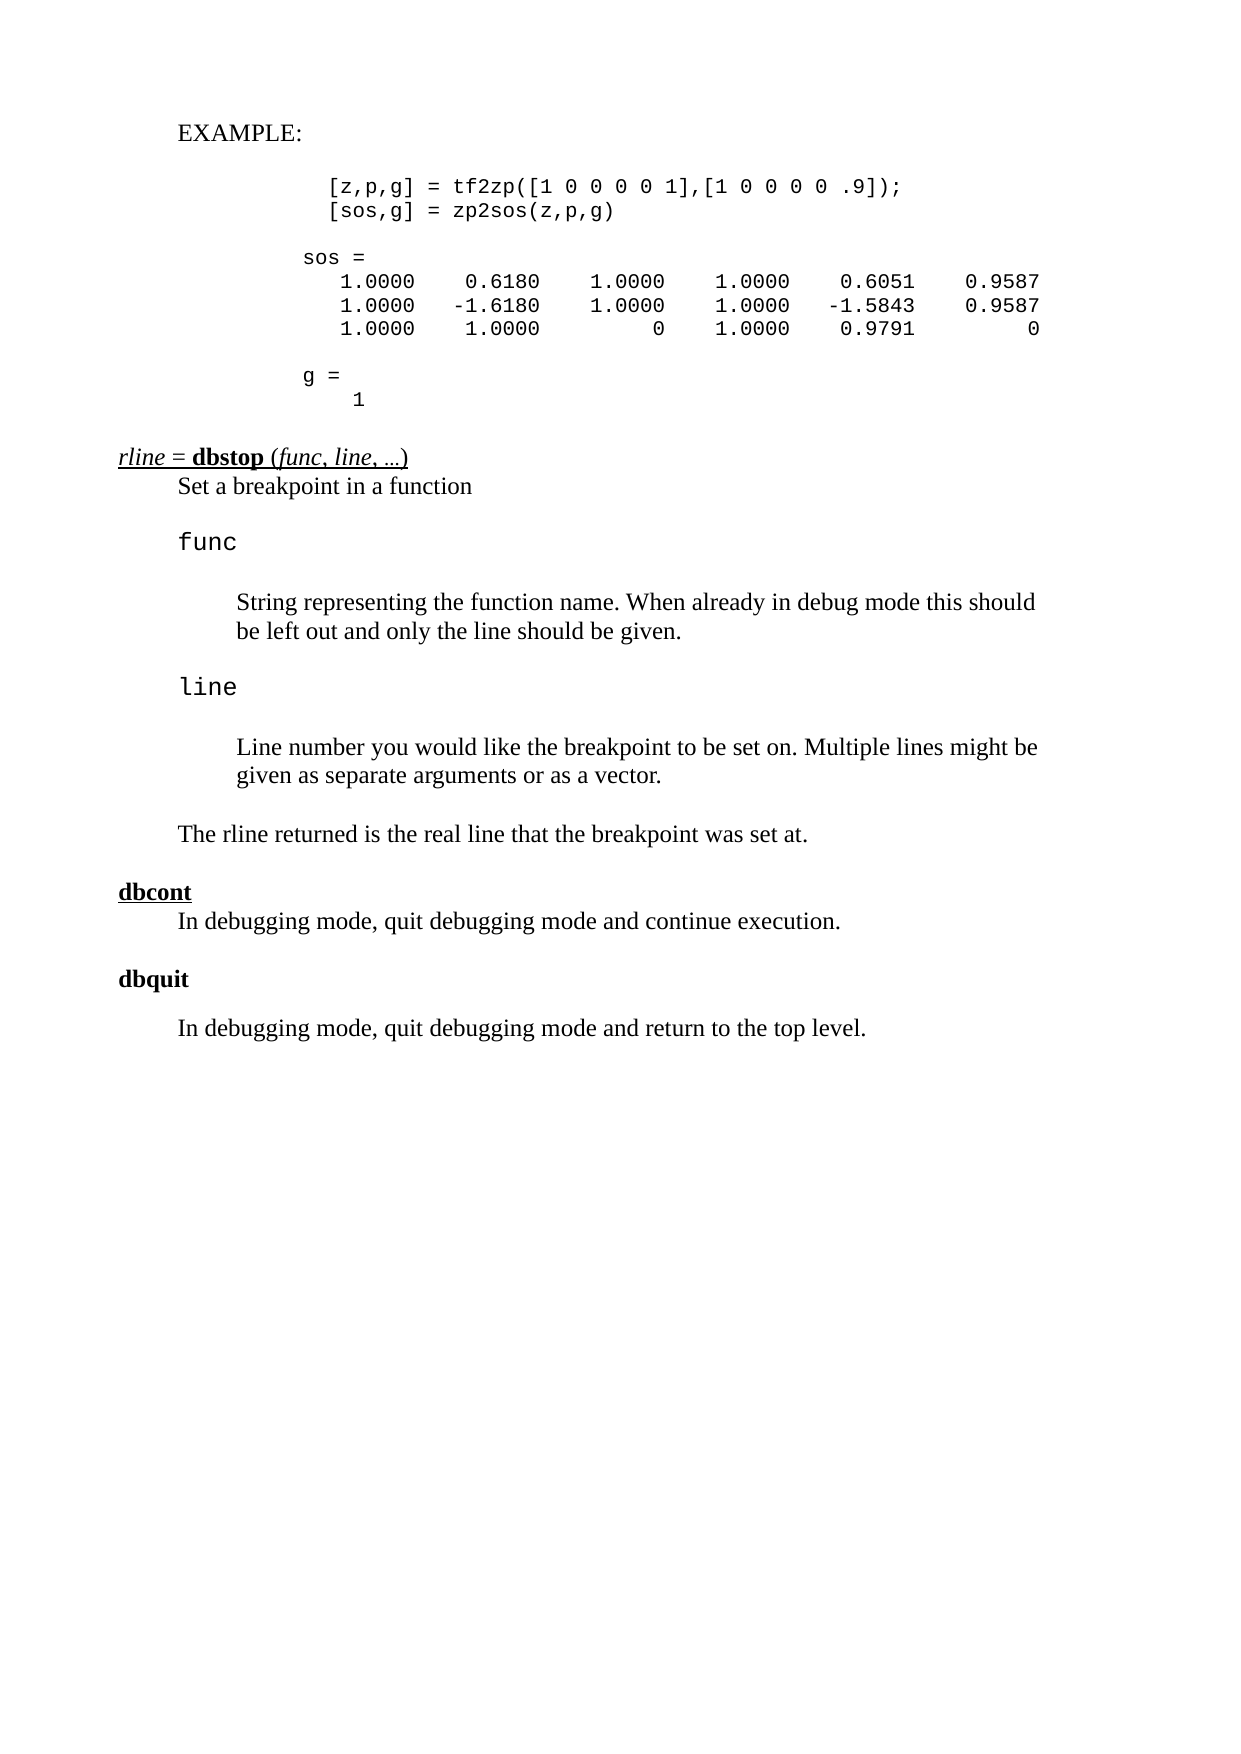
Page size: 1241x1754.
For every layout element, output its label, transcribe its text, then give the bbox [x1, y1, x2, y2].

text [z,p,g] = tf2zp([1 0 0 0 0 1],[1 0 0 0 0 .9]); [177, 176, 1063, 200]
text 1 [177, 389, 1063, 413]
subtitle func [177, 529, 1063, 558]
text g = [177, 366, 1063, 389]
list Line number you would like the breakpoint to be set on. Multiple lines might be given as separate arguments or as a vector. [236, 732, 1063, 789]
text The rline returned is the real line that the breakpoint was set at. [177, 819, 1063, 848]
text [sos,g] = zp2sos(z,p,g) [177, 200, 1063, 224]
text rline = dbstop (func, line, ...) [118, 442, 1122, 471]
text In debugging mode, quit debugging mode and continue execution. [177, 906, 1063, 934]
text Set a breakpoint in a function [177, 471, 1063, 500]
text sos = [177, 247, 1063, 271]
text 1.0000 0.6180 1.0000 1.0000 0.6051 0.9587 [177, 271, 1063, 294]
subtitle line [177, 674, 1063, 702]
text 1.0000 -1.6180 1.0000 1.0000 -1.5843 0.9587 [177, 294, 1063, 318]
text EXAMPLE: [177, 118, 1063, 147]
text dbcont [118, 877, 1122, 906]
list String representing the function name. When already in debug mode this should be left out and only the line should be given. [236, 587, 1063, 644]
text In debugging mode, quit debugging mode and return to the top level. [177, 1013, 1063, 1042]
text 1.0000 1.0000 0 1.0000 0.9791 0 [177, 318, 1063, 342]
text dbquit [118, 964, 1122, 993]
